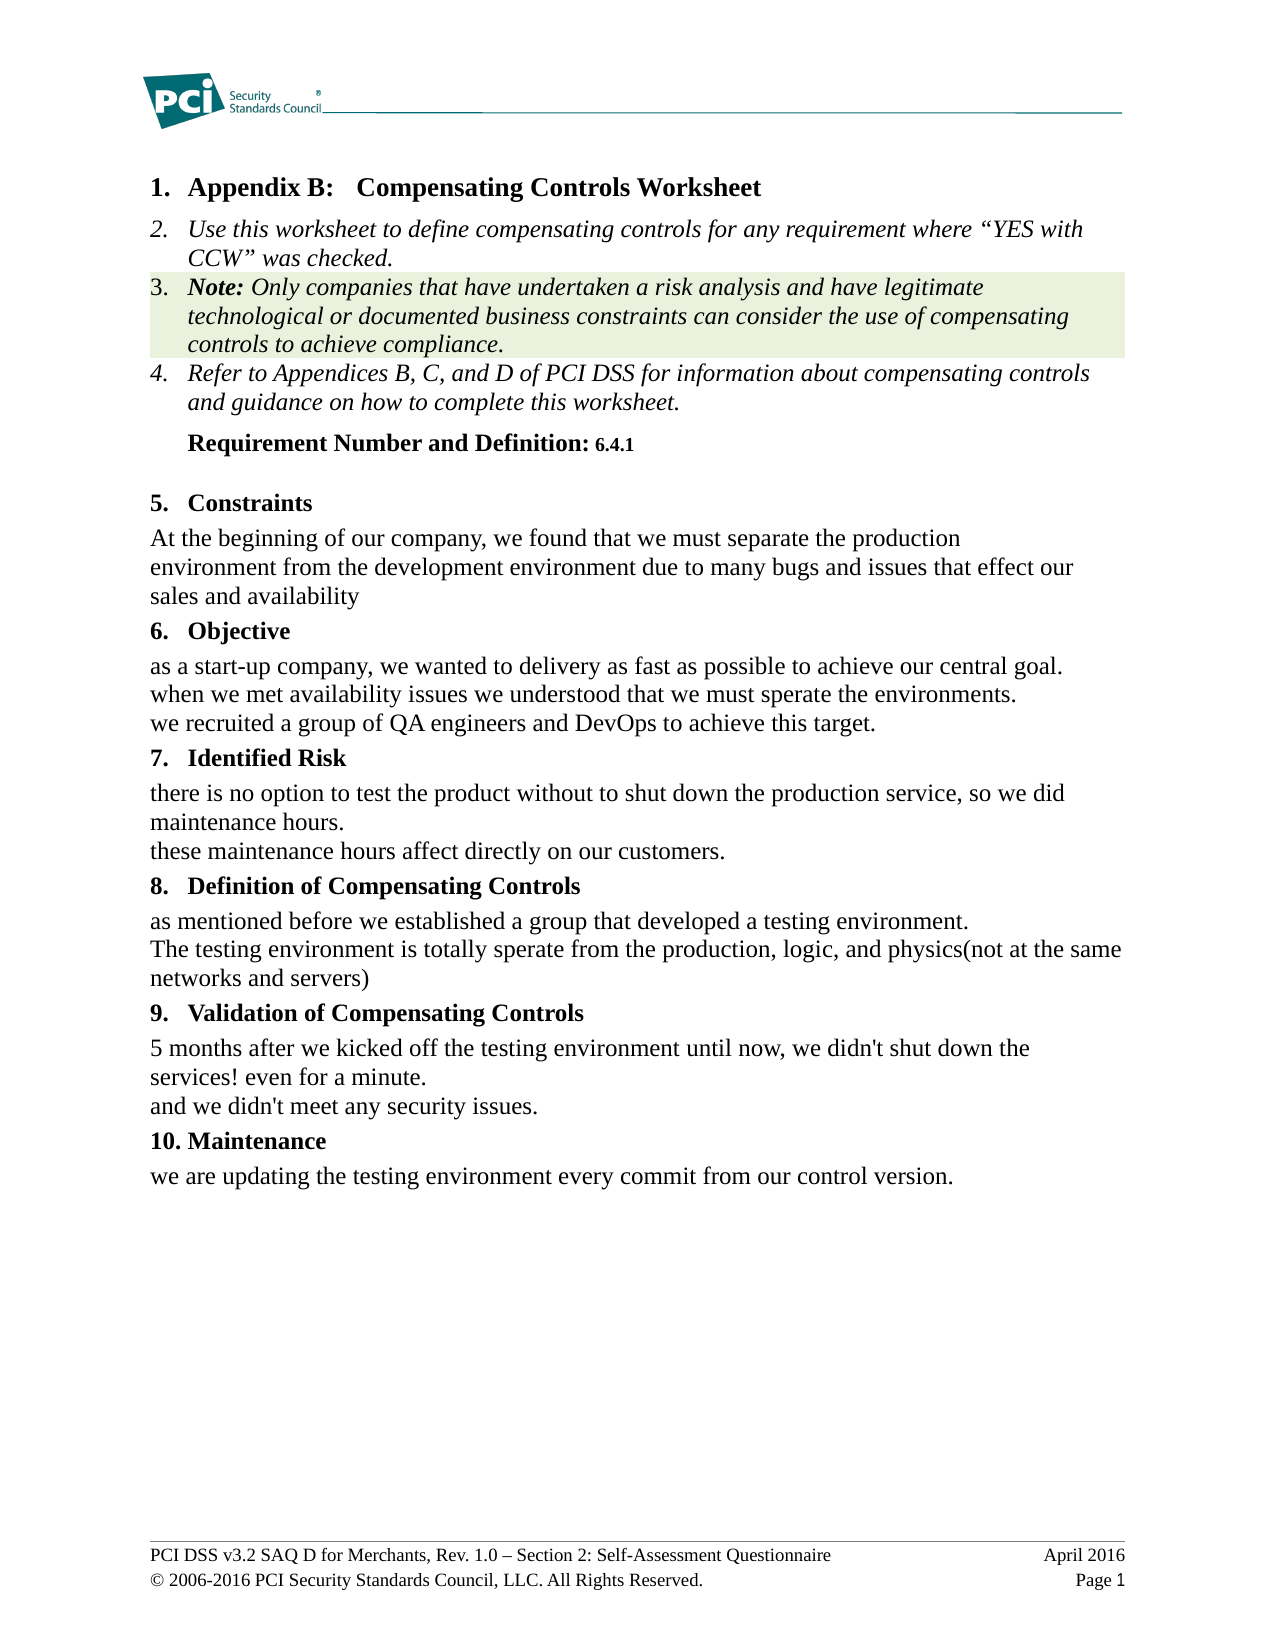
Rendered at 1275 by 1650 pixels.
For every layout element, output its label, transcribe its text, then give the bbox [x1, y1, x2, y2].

list Objective [150, 616, 1125, 644]
subtitle Appendix B: Compensating Controls Worksheet [150, 171, 1125, 202]
list Note: Only companies that have undertaken a risk analysis and have legitimate technological or documented business constraints can consider the use of compensating controls to achieve compliance. [150, 272, 1125, 358]
list Refer to Appendices B, C, and D of PCI DSS for information about compensating controls and guidance on how to complete this worksheet. [150, 358, 1125, 416]
list Maintenance [150, 1126, 1125, 1154]
list Validation of Compensating Controls [150, 998, 1125, 1027]
text we recruited a group of QA engineers and DevOps to achieve this target. [150, 708, 1125, 737]
text these maintenance hours affect directly on our customers. [150, 836, 1125, 864]
text there is no option to test the product without to shut down the production service, so we did maintenance hours. [150, 778, 1125, 836]
text At the beginning of our company, we found that we must separate the production [150, 523, 1125, 552]
list Definition of Compensating Controls [150, 871, 1125, 899]
text The testing environment is totally sperate from the production, logic, and physics(not at the same networks and servers) [150, 934, 1125, 992]
list Identified Risk [150, 743, 1125, 772]
picture [143, 73, 321, 129]
text environment from the development environment due to many bugs and issues that effect our sales and availability [150, 552, 1125, 609]
list Requirement Number and Definition: 6.4.1 [150, 428, 1125, 457]
text as a start-up company, we wanted to delivery as fast as possible to achieve our central goal. [150, 651, 1125, 679]
text and we didn't meet any security issues. [150, 1091, 1125, 1119]
text we are updating the testing environment every commit from our control version. [150, 1161, 1125, 1189]
list Constraints [150, 488, 1125, 517]
text as mentioned before we established a group that developed a testing environment. [150, 906, 1125, 934]
text when we met availability issues we understood that we must sperate the environments. [150, 679, 1125, 708]
list Use this worksheet to define compensating controls for any requirement where “YES with CCW” was checked. [150, 214, 1125, 272]
text 5 months after we kicked off the testing environment until now, we didn't shut down the services! even for a minute. [150, 1033, 1125, 1091]
